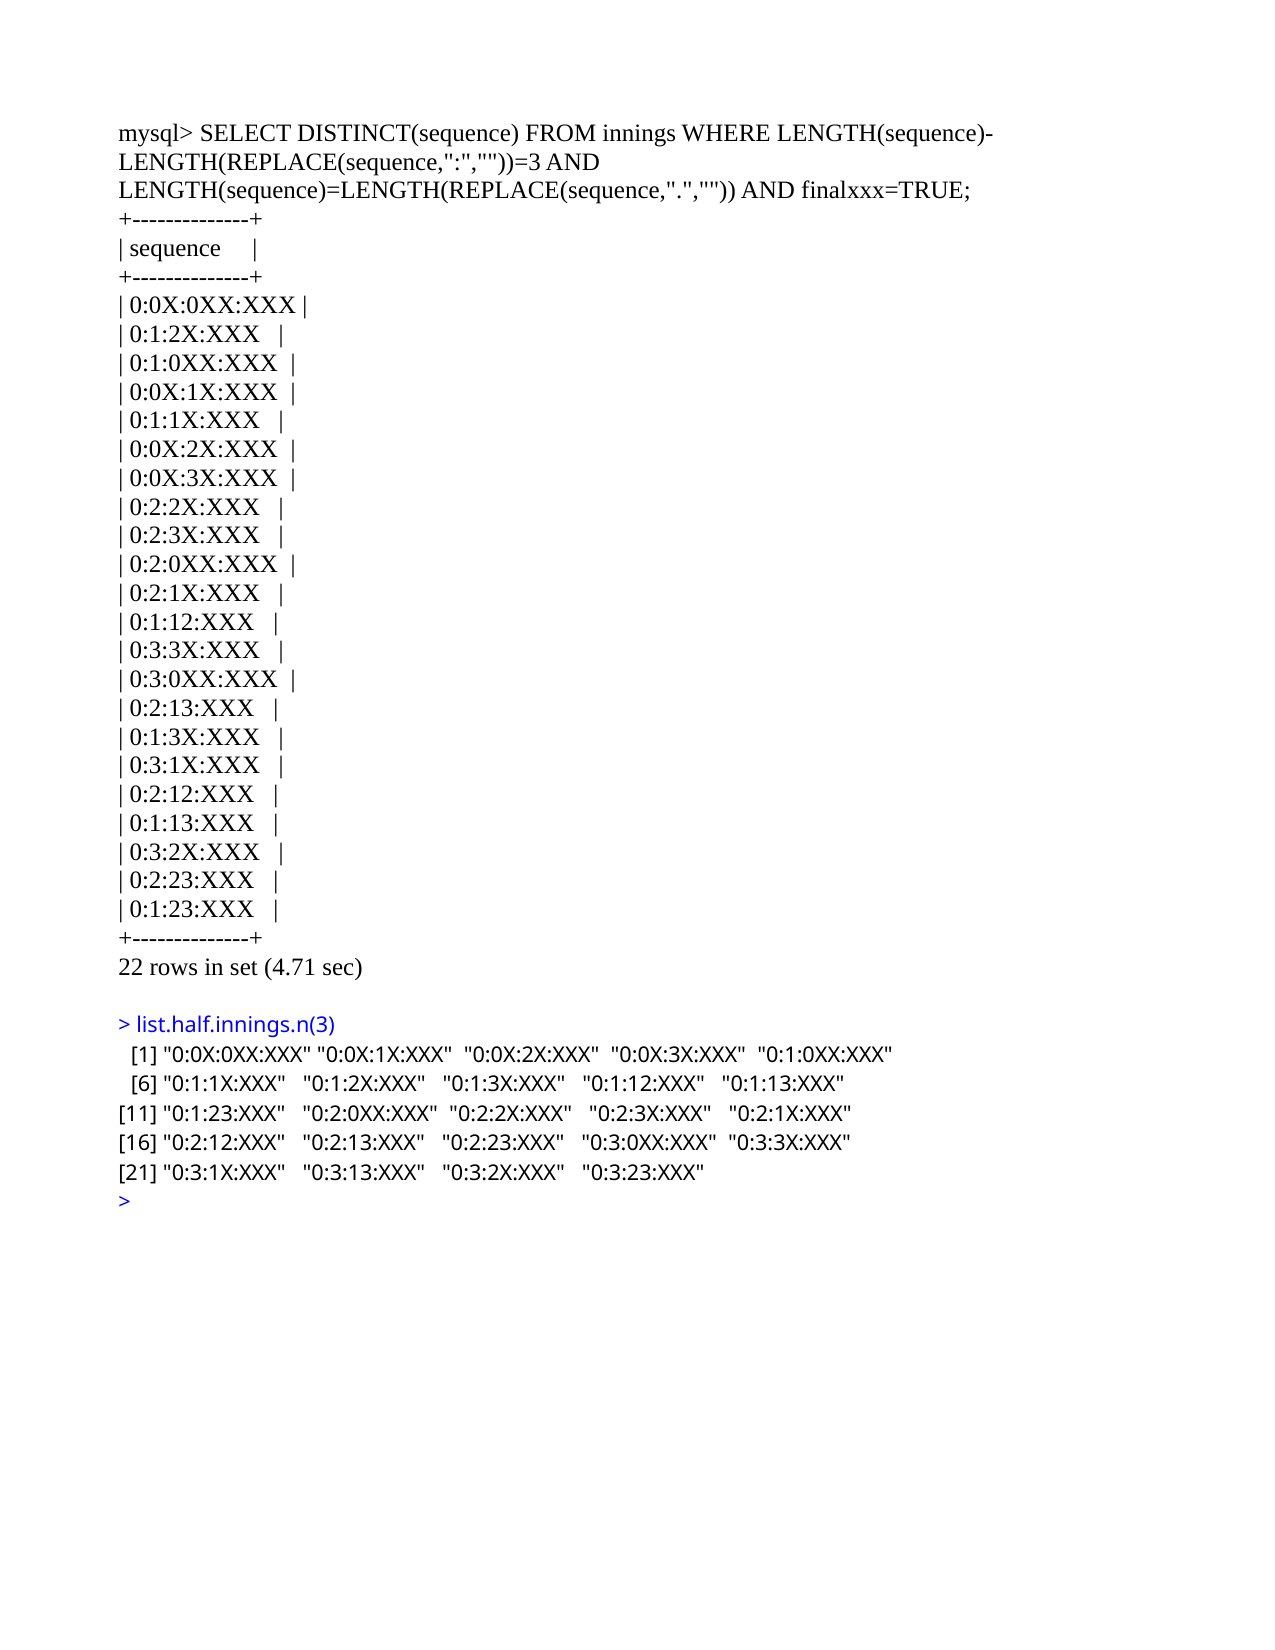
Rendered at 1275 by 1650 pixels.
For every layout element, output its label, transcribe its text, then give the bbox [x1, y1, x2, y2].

text | 0:3:3X:XXX | [118, 636, 1157, 664]
text | 0:2:12:XXX | [118, 779, 1157, 808]
text | sequence | [118, 233, 1157, 262]
text | 0:3:2X:XXX | [118, 837, 1157, 866]
text mysql> SELECT DISTINCT(sequence) FROM innings WHERE LENGTH(sequence)-LENGTH(REPLACE(sequence,":",""))=3 AND LENGTH(sequence)=LENGTH(REPLACE(sequence,".","")) AND finalxxx=TRUE; [118, 118, 1157, 204]
text | 0:2:2X:XXX | [118, 492, 1157, 521]
text | 0:0X:3X:XXX | [118, 463, 1157, 492]
text | 0:3:0XX:XXX | [118, 664, 1157, 693]
text | 0:1:13:XXX | [118, 808, 1157, 837]
text | 0:0X:0XX:XXX | [118, 291, 1157, 319]
text | 0:2:23:XXX | [118, 866, 1157, 894]
text [6] "0:1:1X:XXX" "0:1:2X:XXX" "0:1:3X:XXX" "0:1:12:XXX" "0:1:13:XXX" [118, 1068, 1157, 1098]
text 22 rows in set (4.71 sec) [118, 952, 1157, 981]
text [21] "0:3:1X:XXX" "0:3:13:XXX" "0:3:2X:XXX" "0:3:23:XXX" [118, 1157, 1157, 1186]
text > [118, 1186, 1157, 1216]
text +--------------+ [118, 923, 1157, 952]
text +--------------+ [118, 262, 1157, 291]
text | 0:1:1X:XXX | [118, 406, 1157, 434]
text | 0:2:0XX:XXX | [118, 549, 1157, 578]
text > list.half.innings.n(3) [118, 1009, 1157, 1039]
text | 0:1:23:XXX | [118, 894, 1157, 923]
text | 0:1:12:XXX | [118, 607, 1157, 636]
text | 0:1:3X:XXX | [118, 722, 1157, 751]
text | 0:3:1X:XXX | [118, 751, 1157, 779]
text | 0:2:1X:XXX | [118, 578, 1157, 607]
text | 0:2:13:XXX | [118, 693, 1157, 722]
text +--------------+ [118, 204, 1157, 233]
text | 0:0X:1X:XXX | [118, 377, 1157, 406]
text | 0:1:2X:XXX | [118, 319, 1157, 348]
text | 0:1:0XX:XXX | [118, 348, 1157, 377]
text | 0:0X:2X:XXX | [118, 434, 1157, 463]
text [11] "0:1:23:XXX" "0:2:0XX:XXX" "0:2:2X:XXX" "0:2:3X:XXX" "0:2:1X:XXX" [118, 1098, 1157, 1127]
text | 0:2:3X:XXX | [118, 521, 1157, 549]
text [1] "0:0X:0XX:XXX" "0:0X:1X:XXX" "0:0X:2X:XXX" "0:0X:3X:XXX" "0:1:0XX:XXX" [118, 1039, 1157, 1068]
text [16] "0:2:12:XXX" "0:2:13:XXX" "0:2:23:XXX" "0:3:0XX:XXX" "0:3:3X:XXX" [118, 1127, 1157, 1157]
